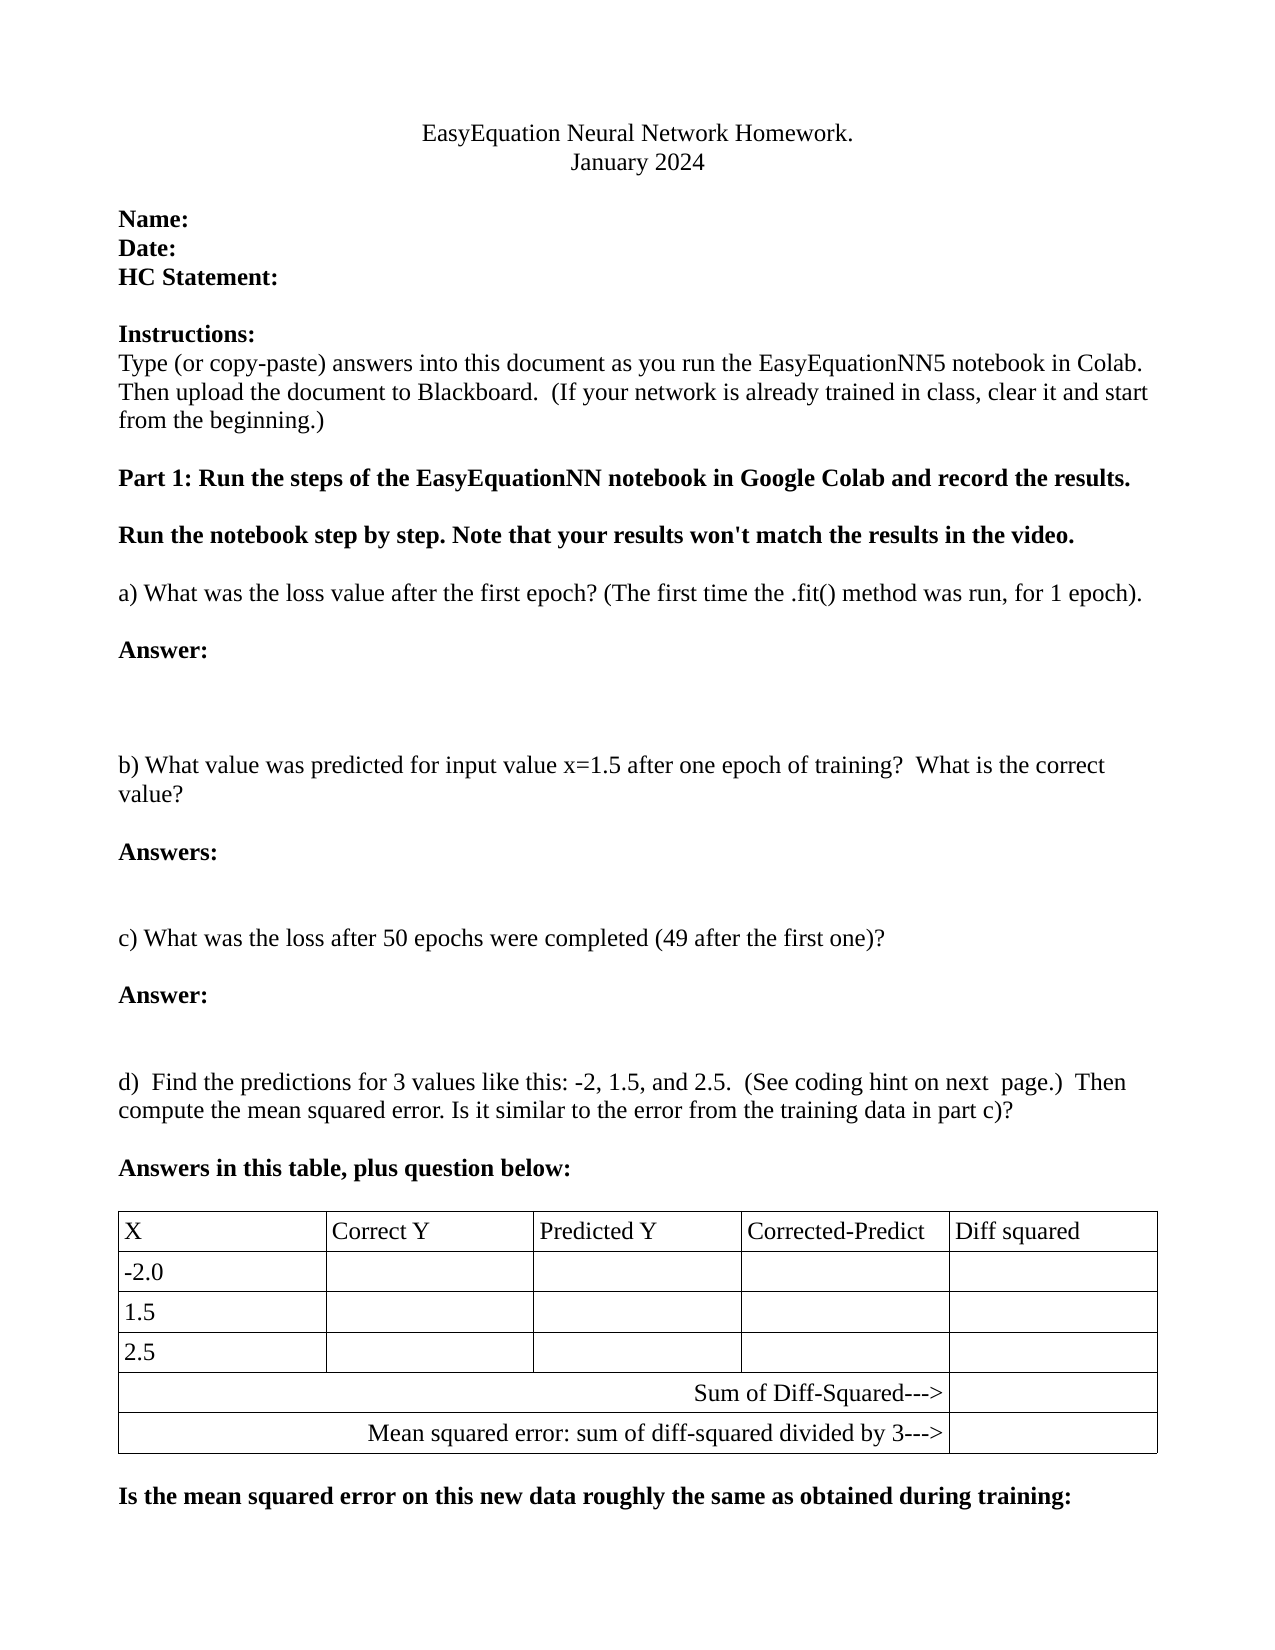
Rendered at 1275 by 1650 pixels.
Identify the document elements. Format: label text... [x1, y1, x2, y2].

text Type (or copy-paste) answers into this document as you run the EasyEquationNN5 notebook in Colab. Then upload the document to Blackboard. (If your network is already trained in class, clear it and start from the beginning.) [118, 348, 1157, 434]
text a) What was the loss value after the first epoch? (The first time the .fit() method was run, for 1 epoch). [118, 578, 1157, 607]
table_cell 1.5 [119, 1292, 326, 1332]
table_header Correct Y [327, 1212, 533, 1251]
table_cell [327, 1333, 533, 1372]
text b) What value was predicted for input value x=1.5 after one epoch of training? What is the correct value? [118, 751, 1157, 808]
table_cell [742, 1333, 949, 1372]
text Answer: [118, 981, 1157, 1009]
table_header Corrected-Predict [742, 1212, 949, 1251]
table_cell [534, 1292, 741, 1332]
text Name: [118, 204, 1157, 233]
table_cell [327, 1252, 533, 1291]
table_cell [950, 1333, 1157, 1372]
table_cell Sum of Diff-Squared---> [119, 1373, 949, 1412]
table_header Predicted Y [534, 1212, 741, 1251]
table_cell [950, 1292, 1157, 1332]
table_cell Mean squared error: sum of diff-squared divided by 3---> [119, 1413, 949, 1452]
text d) Find the predictions for 3 values like this: -2, 1.5, and 2.5. (See coding hint on next page.) Then compute the mean squared error. Is it similar to the error from the training data in part c)? [118, 1067, 1157, 1124]
text January 2024 [118, 147, 1157, 176]
text HC Statement: [118, 262, 1157, 291]
table_cell [534, 1333, 741, 1372]
text Answers in this table, plus question below: [118, 1153, 1157, 1182]
table_cell [742, 1292, 949, 1332]
table_cell [534, 1252, 741, 1291]
text Answers: [118, 837, 1157, 866]
text Is the mean squared error on this new data roughly the same as obtained during training: [118, 1481, 1157, 1510]
table_header X [119, 1212, 326, 1251]
text EasyEquation Neural Network Homework. [118, 118, 1157, 147]
text Run the notebook step by step. Note that your results won't match the results in the video. [118, 521, 1157, 549]
table_cell [950, 1252, 1157, 1291]
table_header Diff squared [950, 1212, 1157, 1251]
table_cell [950, 1373, 1157, 1412]
table_cell 2.5 [119, 1333, 326, 1372]
table_cell [742, 1252, 949, 1291]
table_cell [950, 1413, 1157, 1452]
table_cell [327, 1292, 533, 1332]
text Instructions: [118, 319, 1157, 348]
text Answer: [118, 636, 1157, 664]
text Date: [118, 233, 1157, 262]
text Part 1: Run the steps of the EasyEquationNN notebook in Google Colab and record the results. [118, 463, 1157, 492]
text c) What was the loss after 50 epochs were completed (49 after the first one)? [118, 923, 1157, 952]
table_cell -2.0 [119, 1252, 326, 1291]
